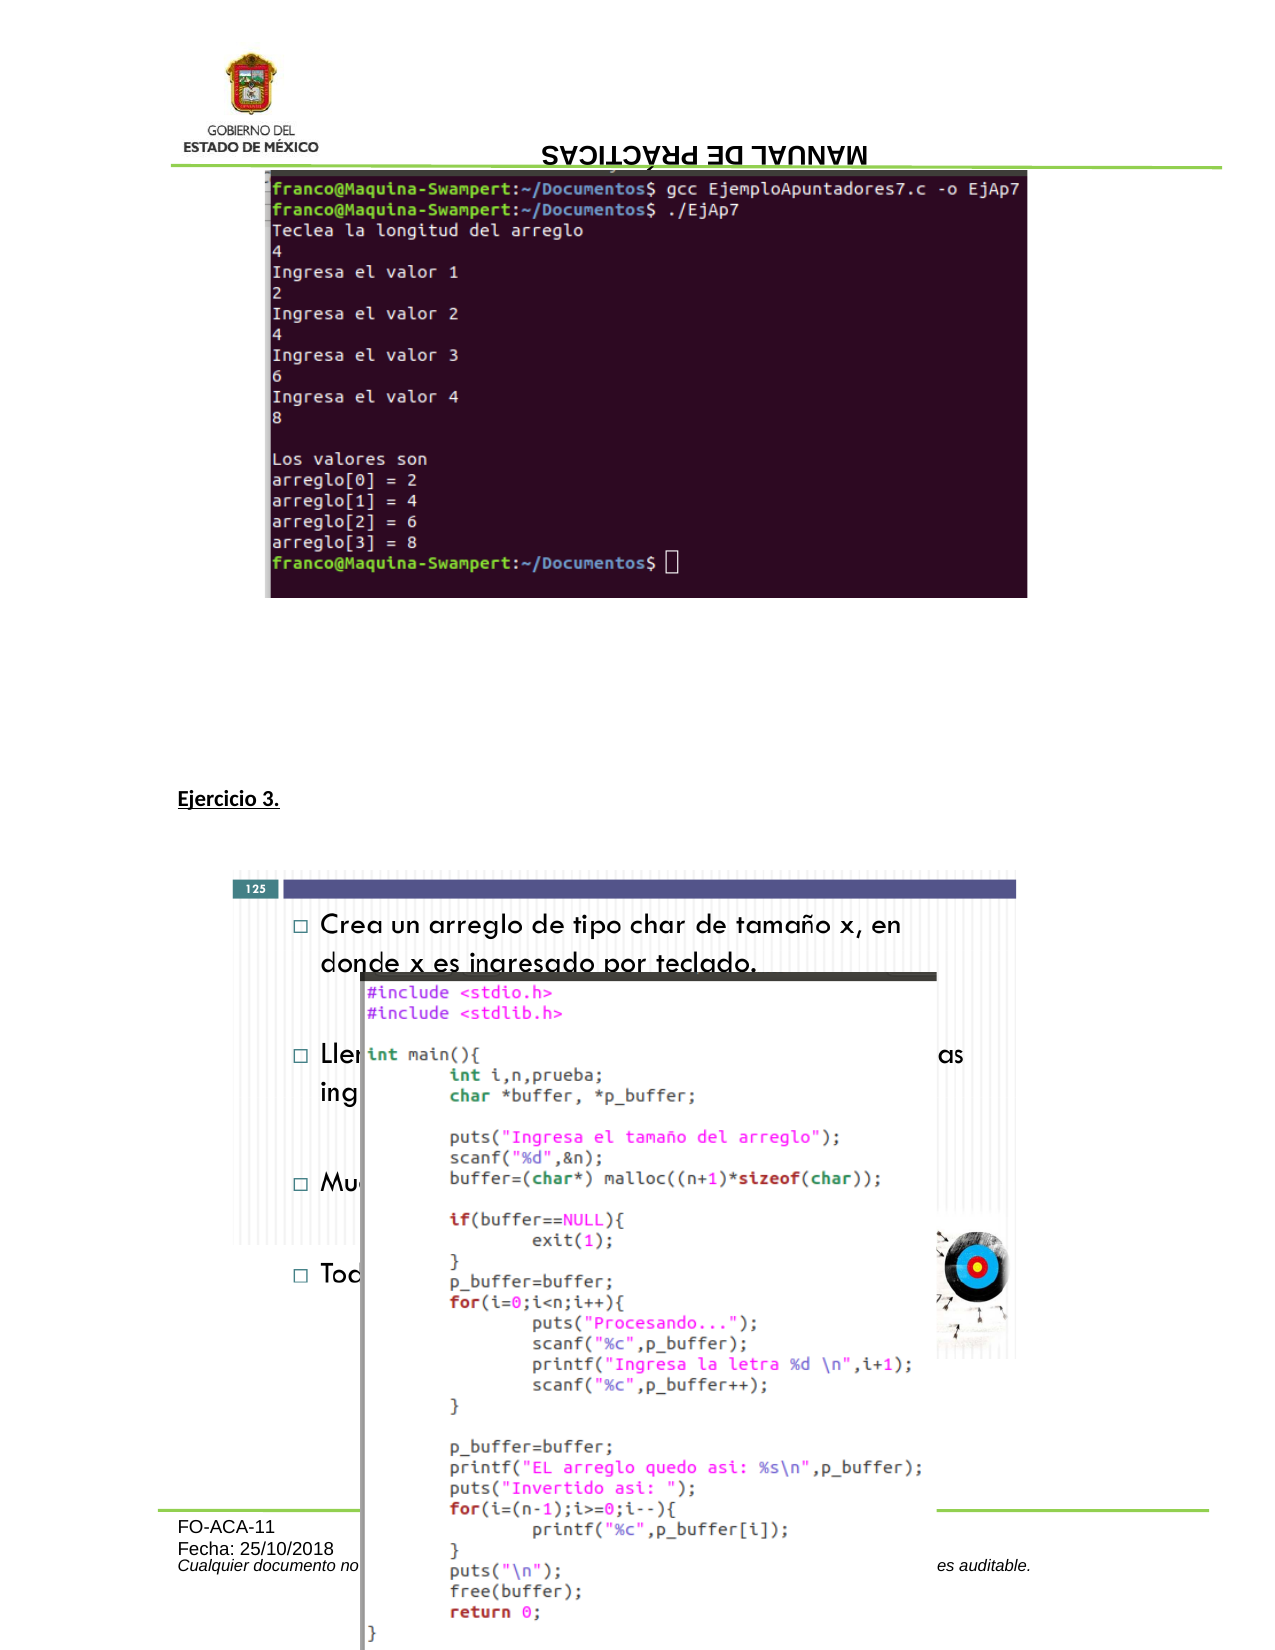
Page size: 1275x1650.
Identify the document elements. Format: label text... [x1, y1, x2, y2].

text Ejercicio 3. [177, 784, 1098, 812]
picture [175, 42, 320, 161]
picture [264, 170, 1028, 598]
picture [208, 870, 1075, 1650]
picture [1097, 41, 1216, 157]
